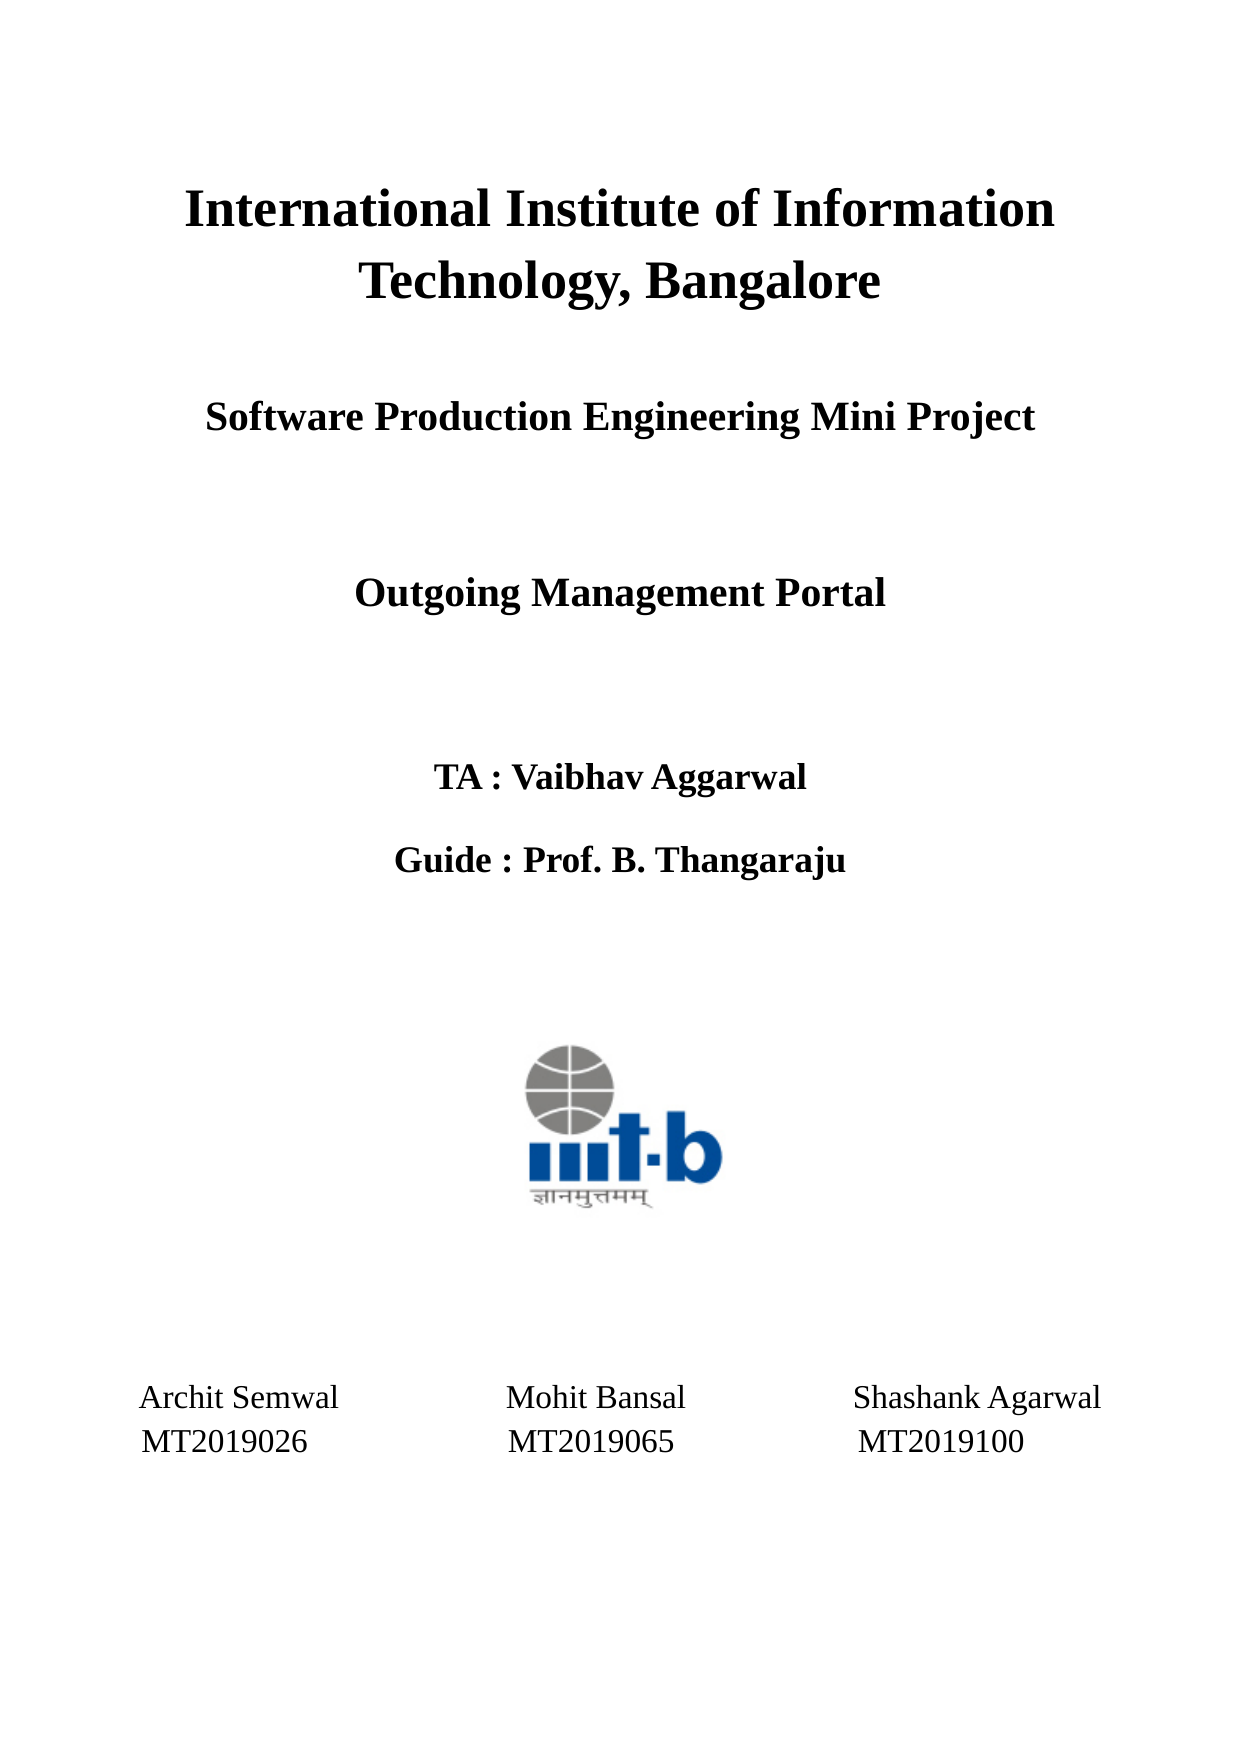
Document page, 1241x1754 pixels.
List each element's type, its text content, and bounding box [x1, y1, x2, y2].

text Technology, Bangalore [118, 248, 1122, 310]
text TA : Vaibhav Aggarwal [118, 754, 1122, 797]
text International Institute of Information [118, 176, 1122, 239]
text Archit Semwal Mohit Bansal Shashank Agarwal [118, 1377, 1122, 1415]
text Software Production Engineering Mini Project [118, 391, 1122, 439]
picture [475, 992, 765, 1263]
text Outgoing Management Portal [118, 567, 1122, 615]
text MT2019026 MT2019065 MT2019100 [118, 1421, 1122, 1459]
text Guide : Prof. B. Thangaraju [118, 837, 1122, 880]
